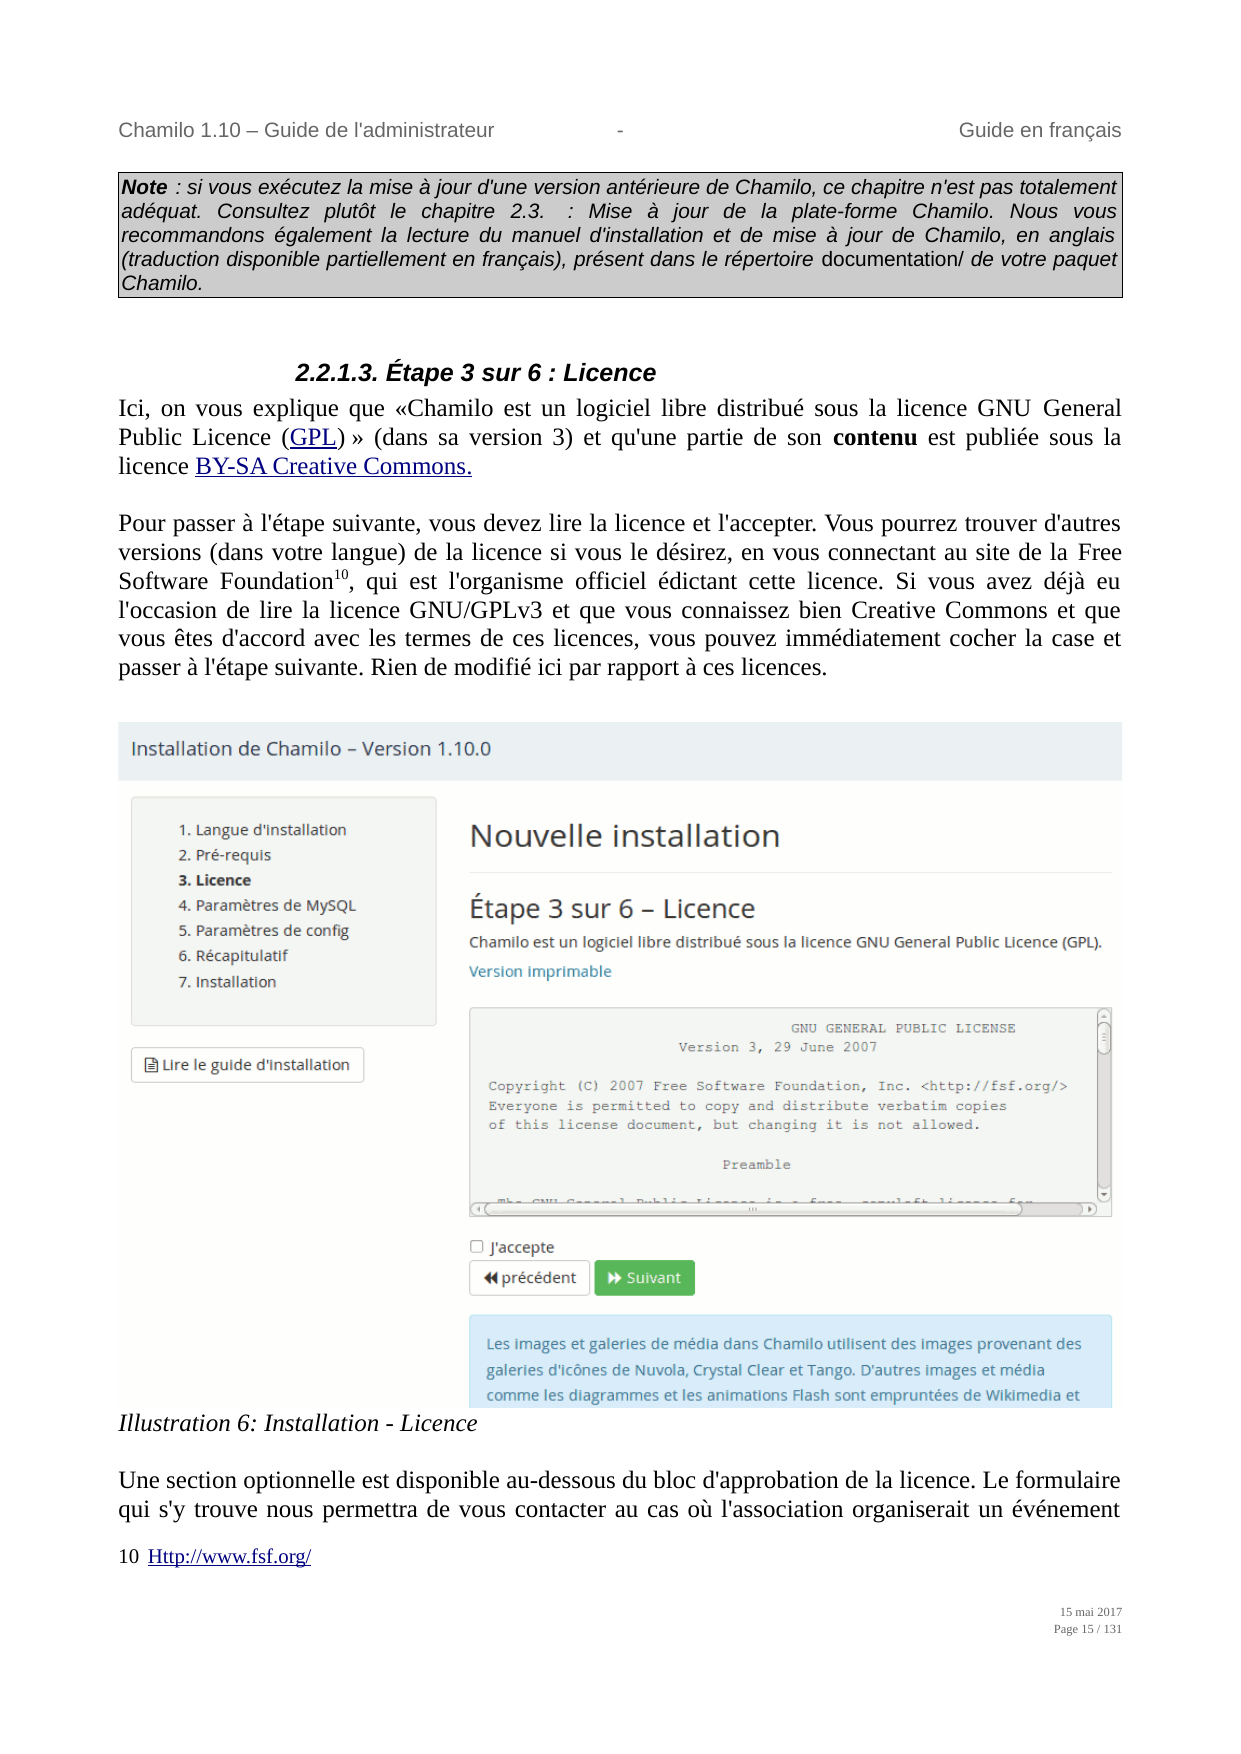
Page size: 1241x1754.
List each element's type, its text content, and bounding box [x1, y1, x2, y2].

subtitle Étape 3 sur 6 : Licence [295, 358, 1122, 387]
text Pour passer à l'étape suivante, vous devez lire la licence et l'accepter. Vous pourrez trouver d'autres versions (dans votre langue) de la licence si vous le désirez, en vous connectant au site de la Free Software Foundation, qui est l'organisme officiel édictant cette licence. Si vous avez déjà eu l'occasion de lire la licence GNU/GPLv3 et que vous connaissez bien Creative Commons et que vous êtes d'accord avec les termes de ces licences, vous pouvez immédiatement cocher la case et passer à l'étape suivante. Rien de modifié ici par rapport à ces licences. [118, 508, 1122, 681]
text Note : si vous exécutez la mise à jour d'une version antérieure de Chamilo, ce chapitre n'est pas totalement adéquat. Consultez plutôt le chapitre 2.3 : Mise à jour de la plate-forme Chamilo. Nous vous recommandons également la lecture du manuel d'installation et de mise à jour de Chamilo, en anglais (traduction disponible partiellement en français), présent dans le répertoire documentation/ de votre paquet Chamilo. [119, 173, 1122, 297]
picture [118, 722, 1123, 1408]
text Http://www.fsf.org/ [118, 1544, 1122, 1568]
text Ici, on vous explique que «Chamilo est un logiciel libre distribué sous la licence GNU General Public Licence (GPL) » (dans sa version 3) et qu'une partie de son contenu est publiée sous la licence BY-SA Creative Commons. [118, 393, 1122, 480]
text Illustration 6: Installation - Licence [118, 1408, 1122, 1437]
text Une section optionnelle est disponible au-dessous du bloc d'approbation de la licence. Le formulaire qui s'y trouve nous permettra de vous contacter au cas où l'association organiserait un événement [118, 1465, 1122, 1523]
